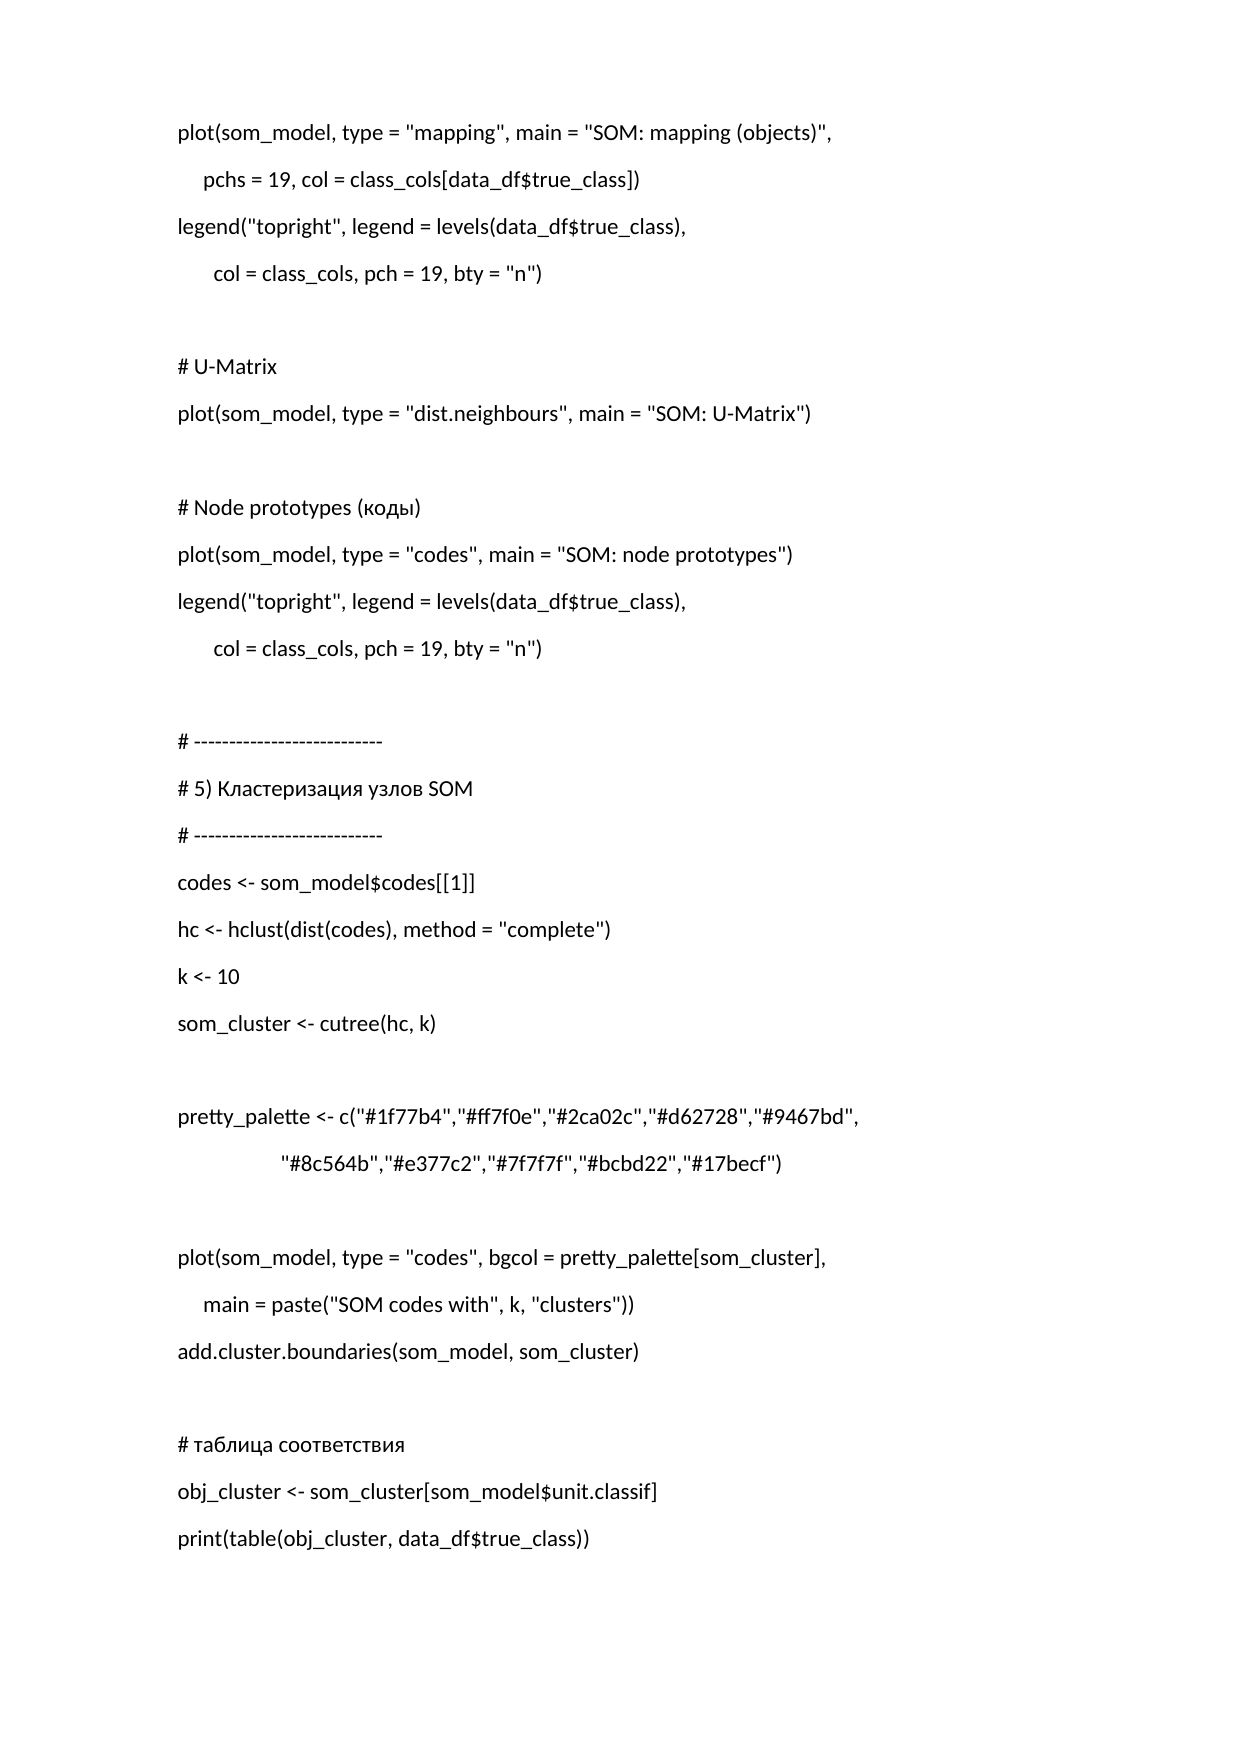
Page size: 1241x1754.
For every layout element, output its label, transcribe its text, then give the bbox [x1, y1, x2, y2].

text legend("topright", legend = levels(data_df$true_class), [177, 212, 1152, 240]
text pretty_palette <- c("#1f77b4","#ff7f0e","#2ca02c","#d62728","#9467bd", [177, 1102, 1152, 1131]
text col = class_cols, pch = 19, bty = "n") [177, 259, 1152, 287]
text obj_cluster <- som_cluster[som_model$unit.classif] [177, 1477, 1152, 1506]
text plot(som_model, type = "dist.neighbours", main = "SOM: U-Matrix") [177, 399, 1152, 427]
text add.cluster.boundaries(som_model, som_cluster) [177, 1337, 1152, 1365]
text k <- 10 [177, 962, 1152, 990]
text codes <- som_model$codes[[1]] [177, 868, 1152, 896]
text print(table(obj_cluster, data_df$true_class)) [177, 1524, 1152, 1552]
text # таблица соответствия [177, 1431, 1152, 1459]
text legend("topright", legend = levels(data_df$true_class), [177, 587, 1152, 615]
text # --------------------------- [177, 727, 1152, 756]
text "#8c564b","#e377c2","#7f7f7f","#bcbd22","#17becf") [177, 1149, 1152, 1177]
text # --------------------------- [177, 821, 1152, 849]
text # Node prototypes (коды) [177, 493, 1152, 521]
text plot(som_model, type = "codes", main = "SOM: node prototypes") [177, 540, 1152, 568]
text col = class_cols, pch = 19, bty = "n") [177, 634, 1152, 662]
text main = paste("SOM codes with", k, "clusters")) [177, 1290, 1152, 1318]
text som_cluster <- cutree(hc, k) [177, 1009, 1152, 1037]
text plot(som_model, type = "codes", bgcol = pretty_palette[som_cluster], [177, 1243, 1152, 1271]
text # U-Matrix [177, 352, 1152, 381]
text pchs = 19, col = class_cols[data_df$true_class]) [177, 165, 1152, 193]
text plot(som_model, type = "mapping", main = "SOM: mapping (objects)", [177, 118, 1152, 146]
text # 5) Кластеризация узлов SOM [177, 774, 1152, 802]
text hc <- hclust(dist(codes), method = "complete") [177, 915, 1152, 943]
